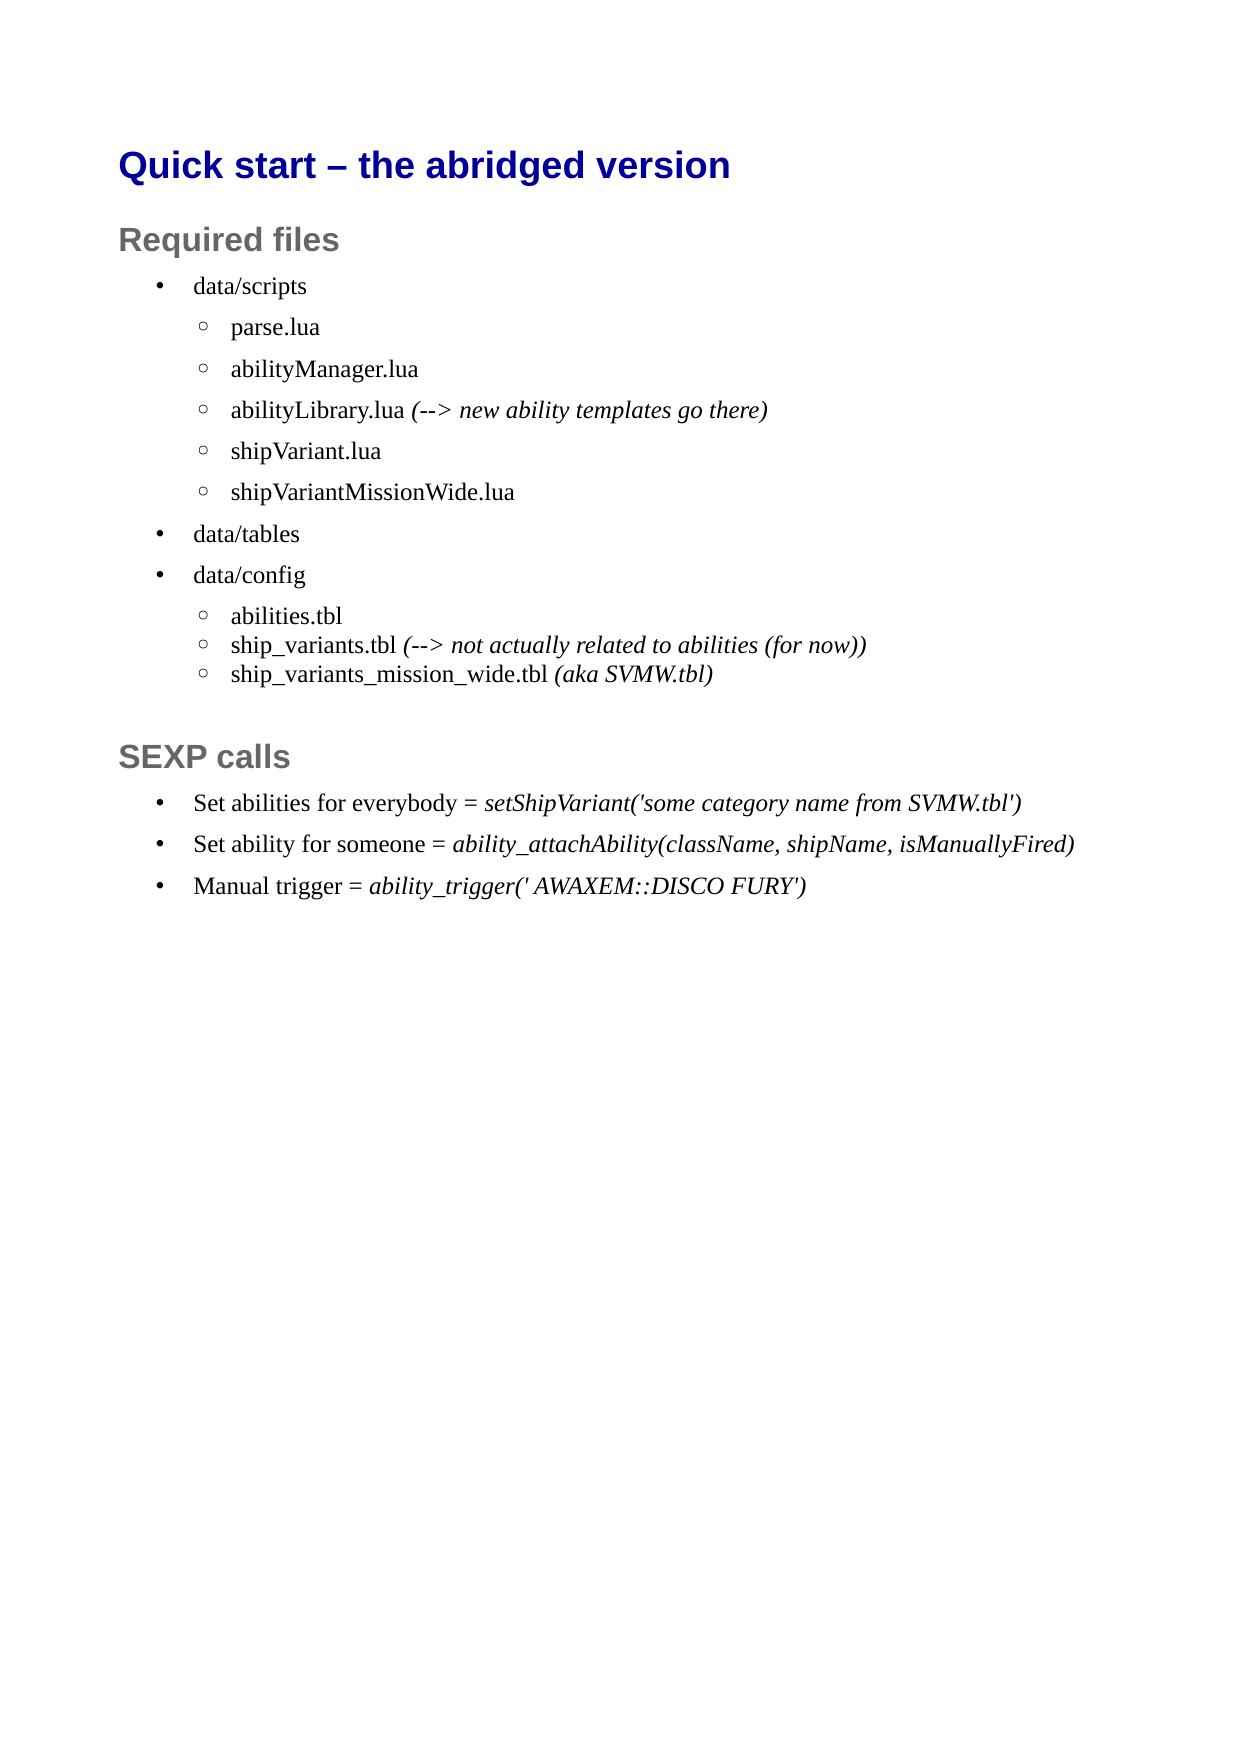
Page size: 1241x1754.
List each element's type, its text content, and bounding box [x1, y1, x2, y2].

list data/config [156, 560, 1122, 589]
list data/scripts [156, 271, 1122, 300]
list abilities.tbl [193, 601, 1122, 630]
list ship_variants_mission_wide.tbl (aka SVMW.tbl) [193, 659, 1122, 687]
list shipVariant.lua [193, 436, 1122, 465]
list ship_variants.tbl (--> not actually related to abilities (for now)) [193, 630, 1122, 659]
subtitle Quick start – the abridged version [118, 143, 1122, 187]
subtitle SEXP calls [118, 737, 1122, 776]
subtitle Required files [118, 220, 1122, 259]
list Manual trigger = ability_trigger(' AWAXEM::DISCO FURY') [156, 871, 1122, 899]
list parse.lua [193, 312, 1122, 341]
list abilityManager.lua [193, 354, 1122, 382]
list Set abilities for everybody = setShipVariant('some category name from SVMW.tbl') [156, 788, 1122, 817]
list shipVariantMissionWide.lua [193, 477, 1122, 506]
list Set ability for someone = ability_attachAbility(className, shipName, isManuallyFired) [156, 829, 1122, 858]
list abilityLibrary.lua (--> new ability templates go there) [193, 395, 1122, 424]
list data/tables [156, 519, 1122, 547]
